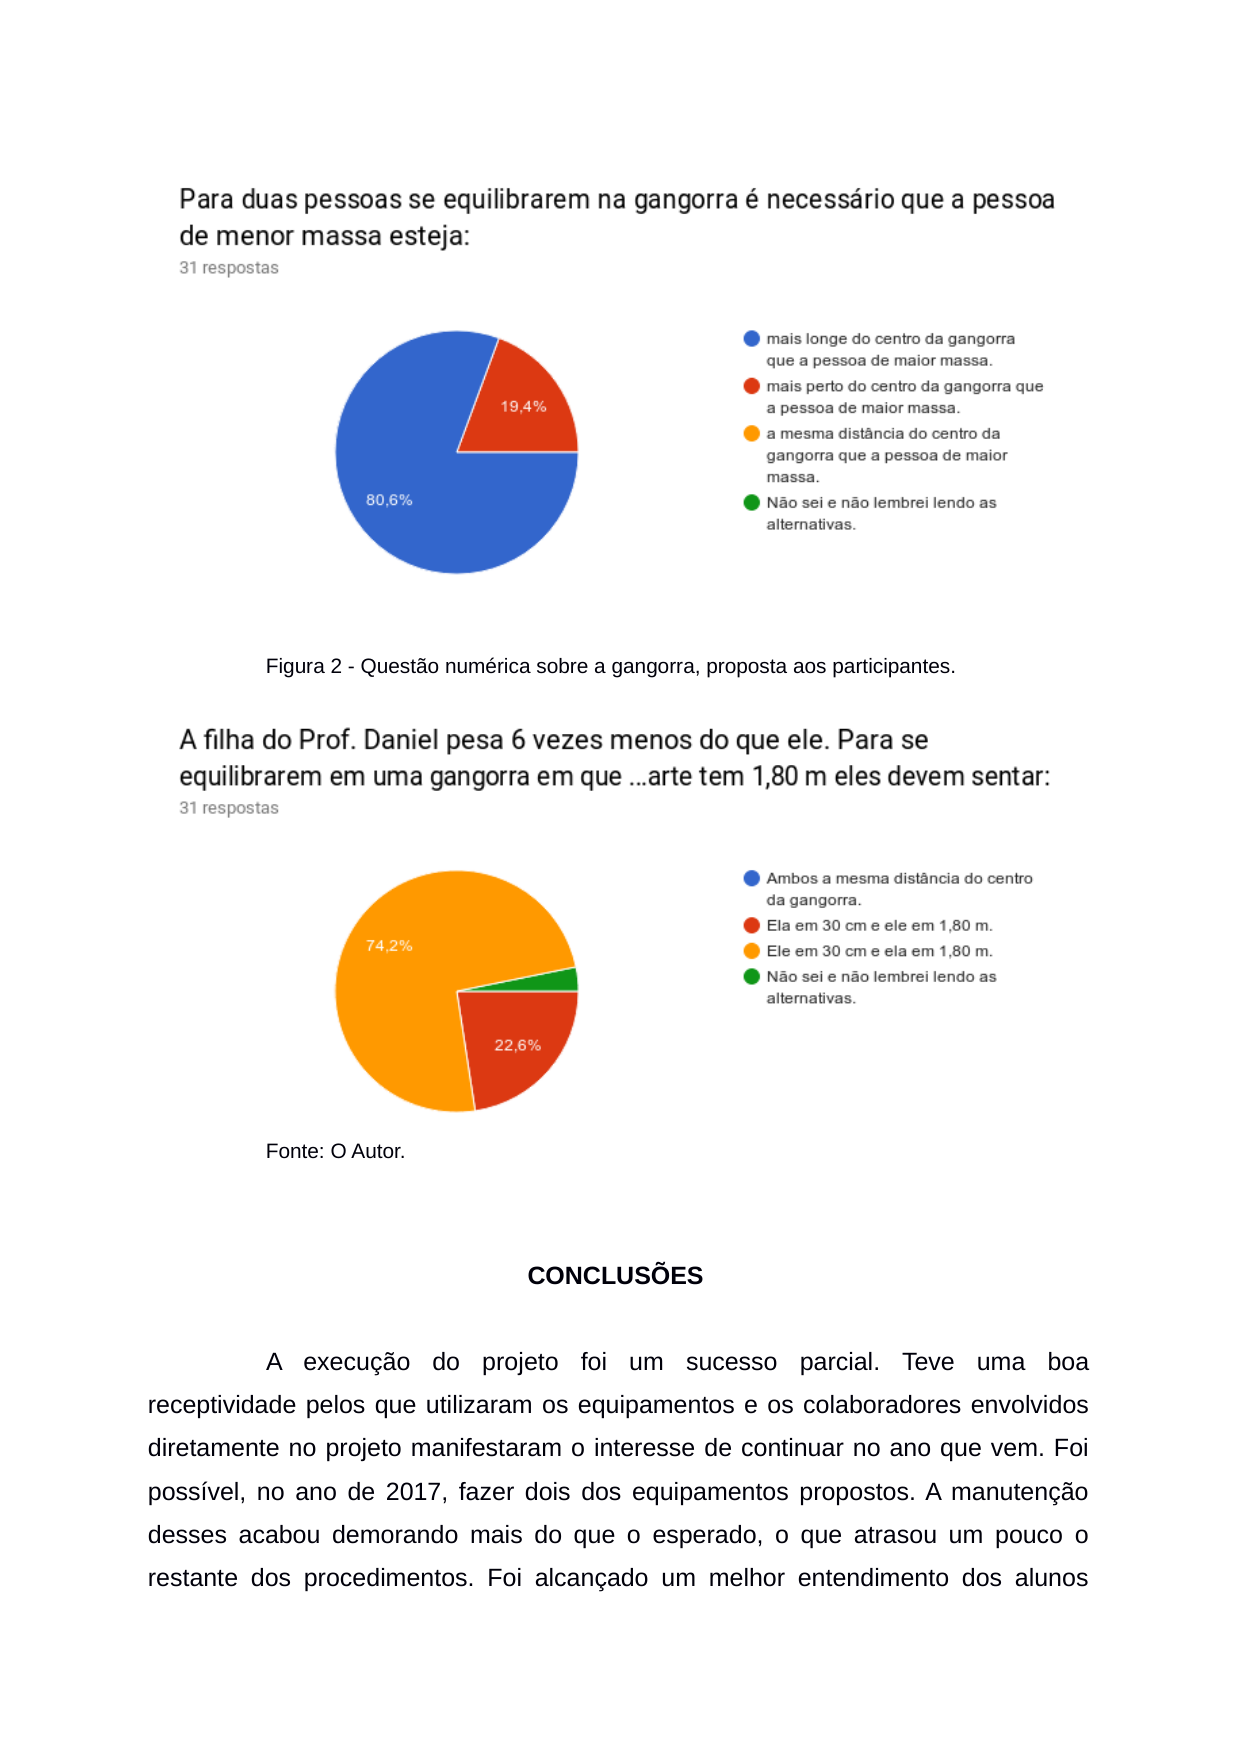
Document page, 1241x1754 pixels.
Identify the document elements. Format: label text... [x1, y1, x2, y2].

text Fonte: O Autor. [148, 1139, 1090, 1163]
picture [147, 690, 1089, 1126]
text CONCLUSÕES [148, 1261, 1090, 1289]
picture [147, 150, 1089, 588]
text A execução do projeto foi um sucesso parcial. Teve uma boa receptividade pelos que utilizaram os equipamentos e os colaboradores envolvidos diretamente no projeto manifestaram o interesse de continuar no ano que vem. Foi possível, no ano de 2017, fazer dois dos equipamentos propostos. A manutenção desses acabou demorando mais do que o esperado, o que atrasou um pouco o restante dos procedimentos. Foi alcançado um melhor entendimento dos alunos [148, 1347, 1090, 1591]
text Figura 2 - Questão numérica sobre a gangorra, proposta aos participantes. [148, 654, 1090, 678]
